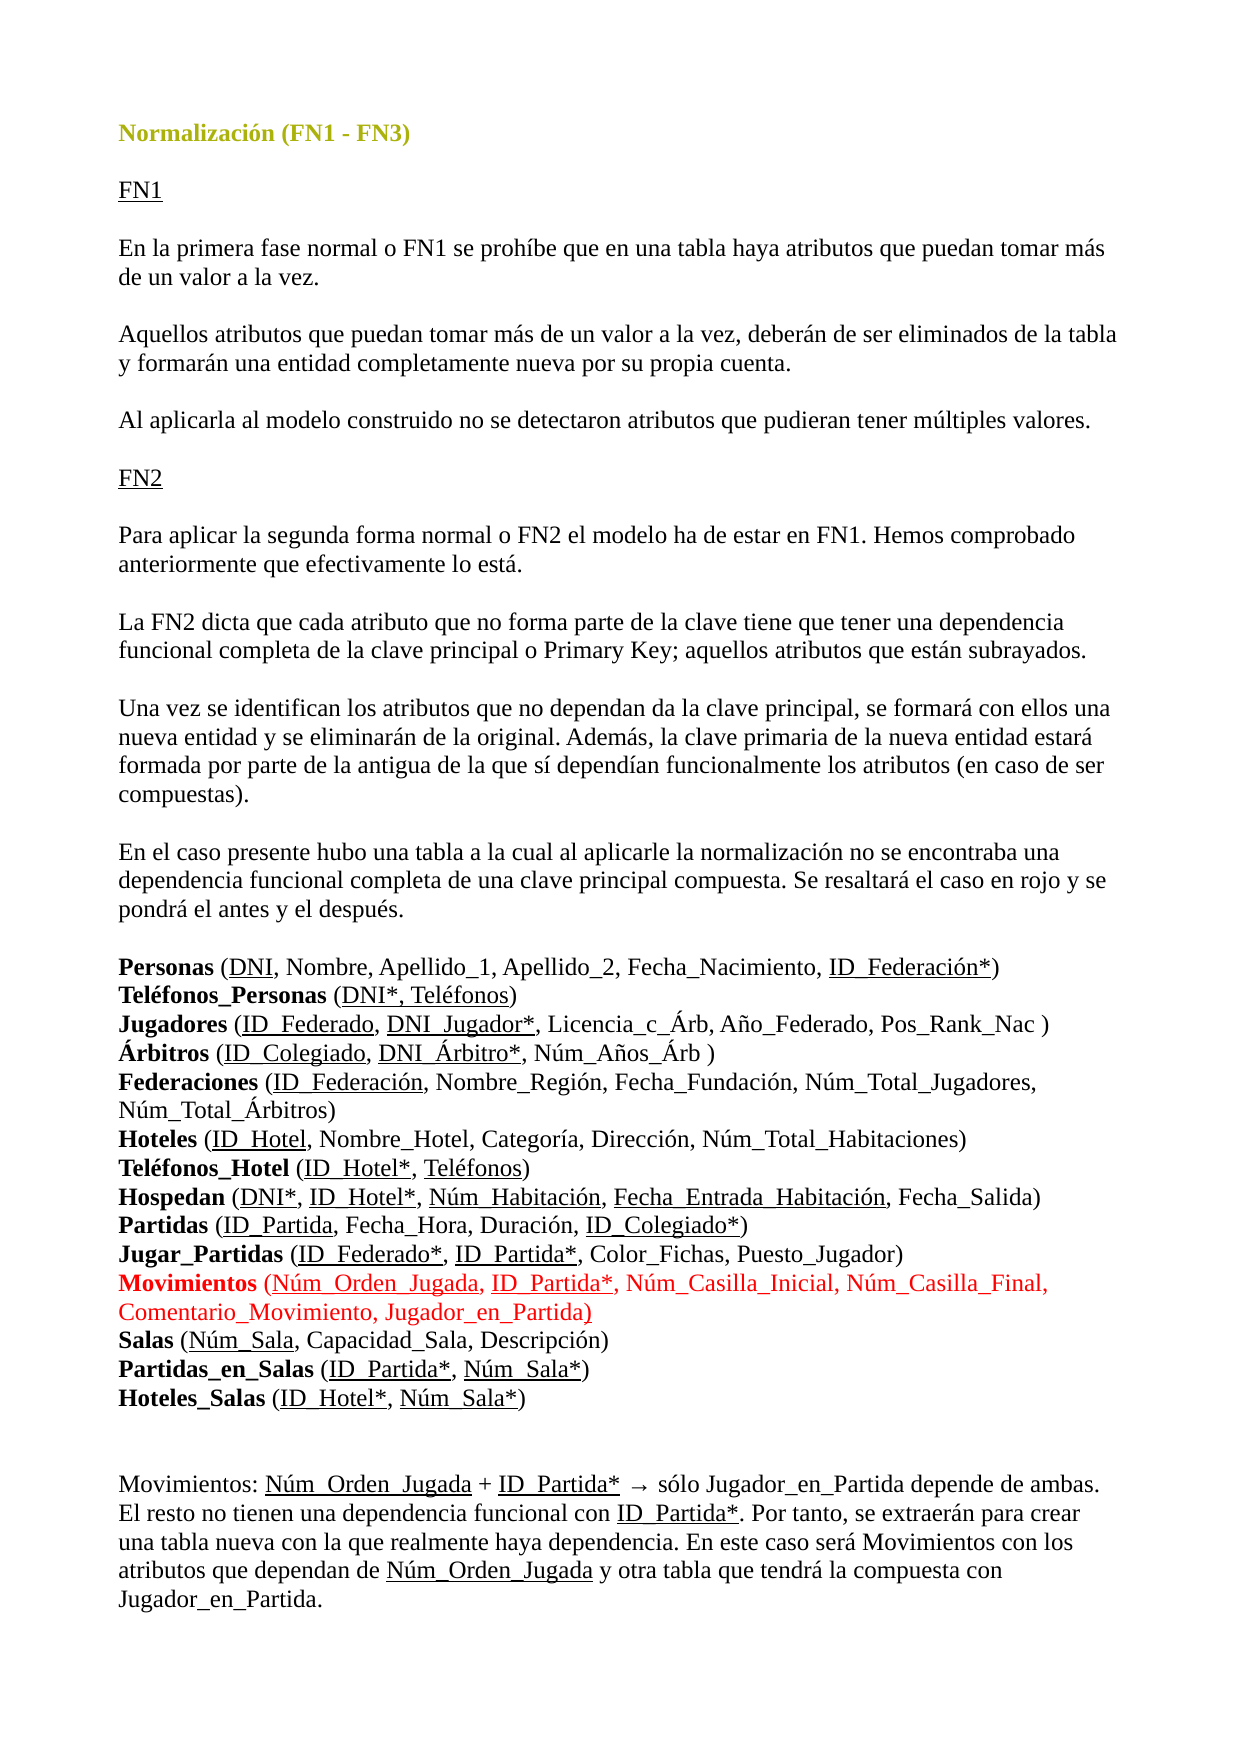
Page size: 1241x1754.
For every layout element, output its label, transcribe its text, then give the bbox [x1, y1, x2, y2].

text Movimientos (Núm_Orden_Jugada, ID_Partida*, Núm_Casilla_Inicial, Núm_Casilla_Final, Comentario_Movimiento, Jugador_en_Partida) [118, 1268, 1122, 1326]
text Partidas_en_Salas (ID_Partida*, Núm_Sala*) [118, 1354, 1122, 1383]
text Al aplicarla al modelo construido no se detectaron atributos que pudieran tener múltiples valores. [118, 406, 1122, 434]
text En el caso presente hubo una tabla a la cual al aplicarle la normalización no se encontraba una dependencia funcional completa de una clave principal compuesta. Se resaltará el caso en rojo y se pondrá el antes y el después. [118, 837, 1122, 923]
text En la primera fase normal o FN1 se prohíbe que en una tabla haya atributos que puedan tomar más de un valor a la vez. [118, 233, 1122, 291]
text Jugadores (ID_Federado, DNI_Jugador*, Licencia_c_Árb, Año_Federado, Pos_Rank_Nac ) [118, 1009, 1122, 1038]
text Federaciones (ID_Federación, Nombre_Región, Fecha_Fundación, Núm_Total_Jugadores, Núm_Total_Árbitros) [118, 1067, 1122, 1124]
text Teléfonos_Hotel (ID_Hotel*, Teléfonos) [118, 1153, 1122, 1182]
text Una vez se identifican los atributos que no dependan da la clave principal, se formará con ellos una nueva entidad y se eliminarán de la original. Además, la clave primaria de la nueva entidad estará formada por parte de la antigua de la que sí dependían funcionalmente los atributos (en caso de ser compuestas). [118, 693, 1122, 808]
text Salas (Núm_Sala, Capacidad_Sala, Descripción) [118, 1326, 1122, 1354]
text La FN2 dicta que cada atributo que no forma parte de la clave tiene que tener una dependencia funcional completa de la clave principal o Primary Key; aquellos atributos que están subrayados. [118, 607, 1122, 664]
text Hoteles_Salas (ID_Hotel*, Núm_Sala*) [118, 1383, 1122, 1412]
text FN2 [118, 463, 1122, 492]
text Partidas (ID_Partida, Fecha_Hora, Duración, ID_Colegiado*) [118, 1211, 1122, 1239]
text Hospedan (DNI*, ID_Hotel*, Núm_Habitación, Fecha_Entrada_Habitación, Fecha_Salida) [118, 1182, 1122, 1211]
text Aquellos atributos que puedan tomar más de un valor a la vez, deberán de ser eliminados de la tabla y formarán una entidad completamente nueva por su propia cuenta. [118, 319, 1122, 377]
text Personas (DNI, Nombre, Apellido_1, Apellido_2, Fecha_Nacimiento, ID_Federación*) [118, 952, 1122, 981]
text Normalización (FN1 - FN3) [118, 118, 1122, 147]
text Jugar_Partidas (ID_Federado*, ID_Partida*, Color_Fichas, Puesto_Jugador) [118, 1239, 1122, 1268]
text Para aplicar la segunda forma normal o FN2 el modelo ha de estar en FN1. Hemos comprobado anteriormente que efectivamente lo está. [118, 521, 1122, 578]
text Teléfonos_Personas (DNI*, Teléfonos) [118, 981, 1122, 1009]
text Árbitros (ID_Colegiado, DNI_Árbitro*, Núm_Años_Árb ) [118, 1038, 1122, 1067]
text Movimientos: Núm_Orden_Jugada + ID_Partida* → sólo Jugador_en_Partida depende de ambas. El resto no tienen una dependencia funcional con ID_Partida*. Por tanto, se extraerán para crear una tabla nueva con la que realmente haya dependencia. En este caso será Movimientos con los atributos que dependan de Núm_Orden_Jugada y otra tabla que tendrá la compuesta con Jugador_en_Partida. [118, 1469, 1122, 1613]
text Hoteles (ID_Hotel, Nombre_Hotel, Categoría, Dirección, Núm_Total_Habitaciones) [118, 1124, 1122, 1153]
text FN1 [118, 176, 1122, 204]
